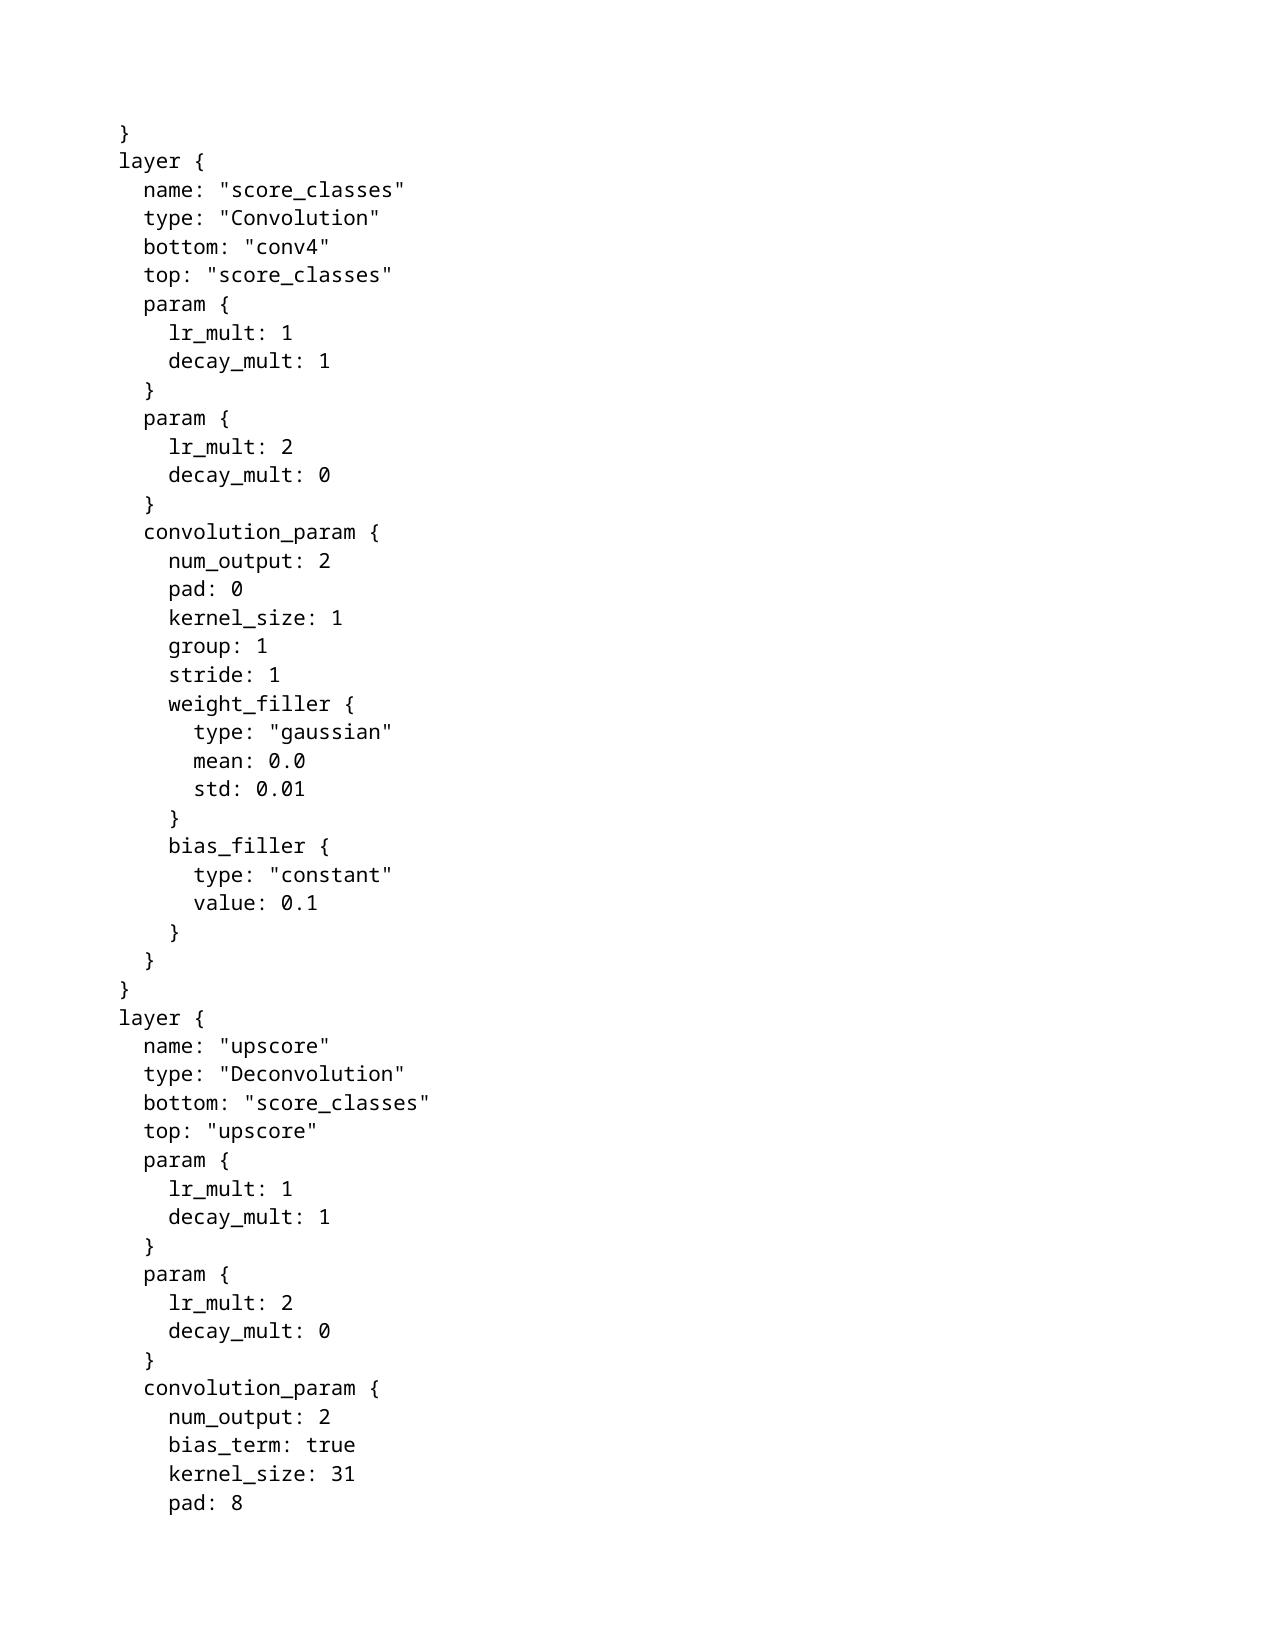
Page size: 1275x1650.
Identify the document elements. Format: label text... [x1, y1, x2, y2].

text param { [118, 1259, 1157, 1288]
text } [118, 1231, 1157, 1259]
text lr_mult: 1 [118, 318, 1157, 346]
text } [118, 375, 1157, 403]
text param { [118, 1145, 1157, 1174]
text type: "Convolution" [118, 203, 1157, 232]
text value: 0.1 [118, 888, 1157, 917]
text pad: 8 [118, 1488, 1157, 1516]
text bias_filler { [118, 831, 1157, 860]
text std: 0.01 [118, 774, 1157, 803]
text param { [118, 289, 1157, 318]
text decay_mult: 1 [118, 1202, 1157, 1231]
text bottom: "conv4" [118, 232, 1157, 261]
text convolution_param { [118, 1373, 1157, 1402]
text convolution_param { [118, 517, 1157, 546]
text lr_mult: 2 [118, 1288, 1157, 1316]
text param { [118, 403, 1157, 432]
text decay_mult: 0 [118, 460, 1157, 489]
text type: "Deconvolution" [118, 1059, 1157, 1088]
text lr_mult: 1 [118, 1174, 1157, 1202]
text top: "score_classes" [118, 261, 1157, 289]
text decay_mult: 0 [118, 1316, 1157, 1345]
text num_output: 2 [118, 1402, 1157, 1431]
text name: "upscore" [118, 1031, 1157, 1059]
text bottom: "score_classes" [118, 1088, 1157, 1117]
text lr_mult: 2 [118, 432, 1157, 460]
text } [118, 803, 1157, 831]
text pad: 0 [118, 574, 1157, 603]
text type: "gaussian" [118, 717, 1157, 746]
text type: "constant" [118, 860, 1157, 888]
text } [118, 946, 1157, 974]
text weight_filler { [118, 689, 1157, 717]
text stride: 1 [118, 660, 1157, 689]
text } [118, 974, 1157, 1003]
text } [118, 489, 1157, 517]
text layer { [118, 1003, 1157, 1031]
text layer { [118, 147, 1157, 175]
text kernel_size: 31 [118, 1459, 1157, 1488]
text top: "upscore" [118, 1117, 1157, 1145]
text } [118, 1345, 1157, 1373]
text } [118, 917, 1157, 946]
text name: "score_classes" [118, 175, 1157, 203]
text } [118, 118, 1157, 147]
text decay_mult: 1 [118, 346, 1157, 375]
text kernel_size: 1 [118, 603, 1157, 632]
text group: 1 [118, 632, 1157, 660]
text num_output: 2 [118, 546, 1157, 574]
text mean: 0.0 [118, 746, 1157, 774]
text bias_term: true [118, 1431, 1157, 1459]
